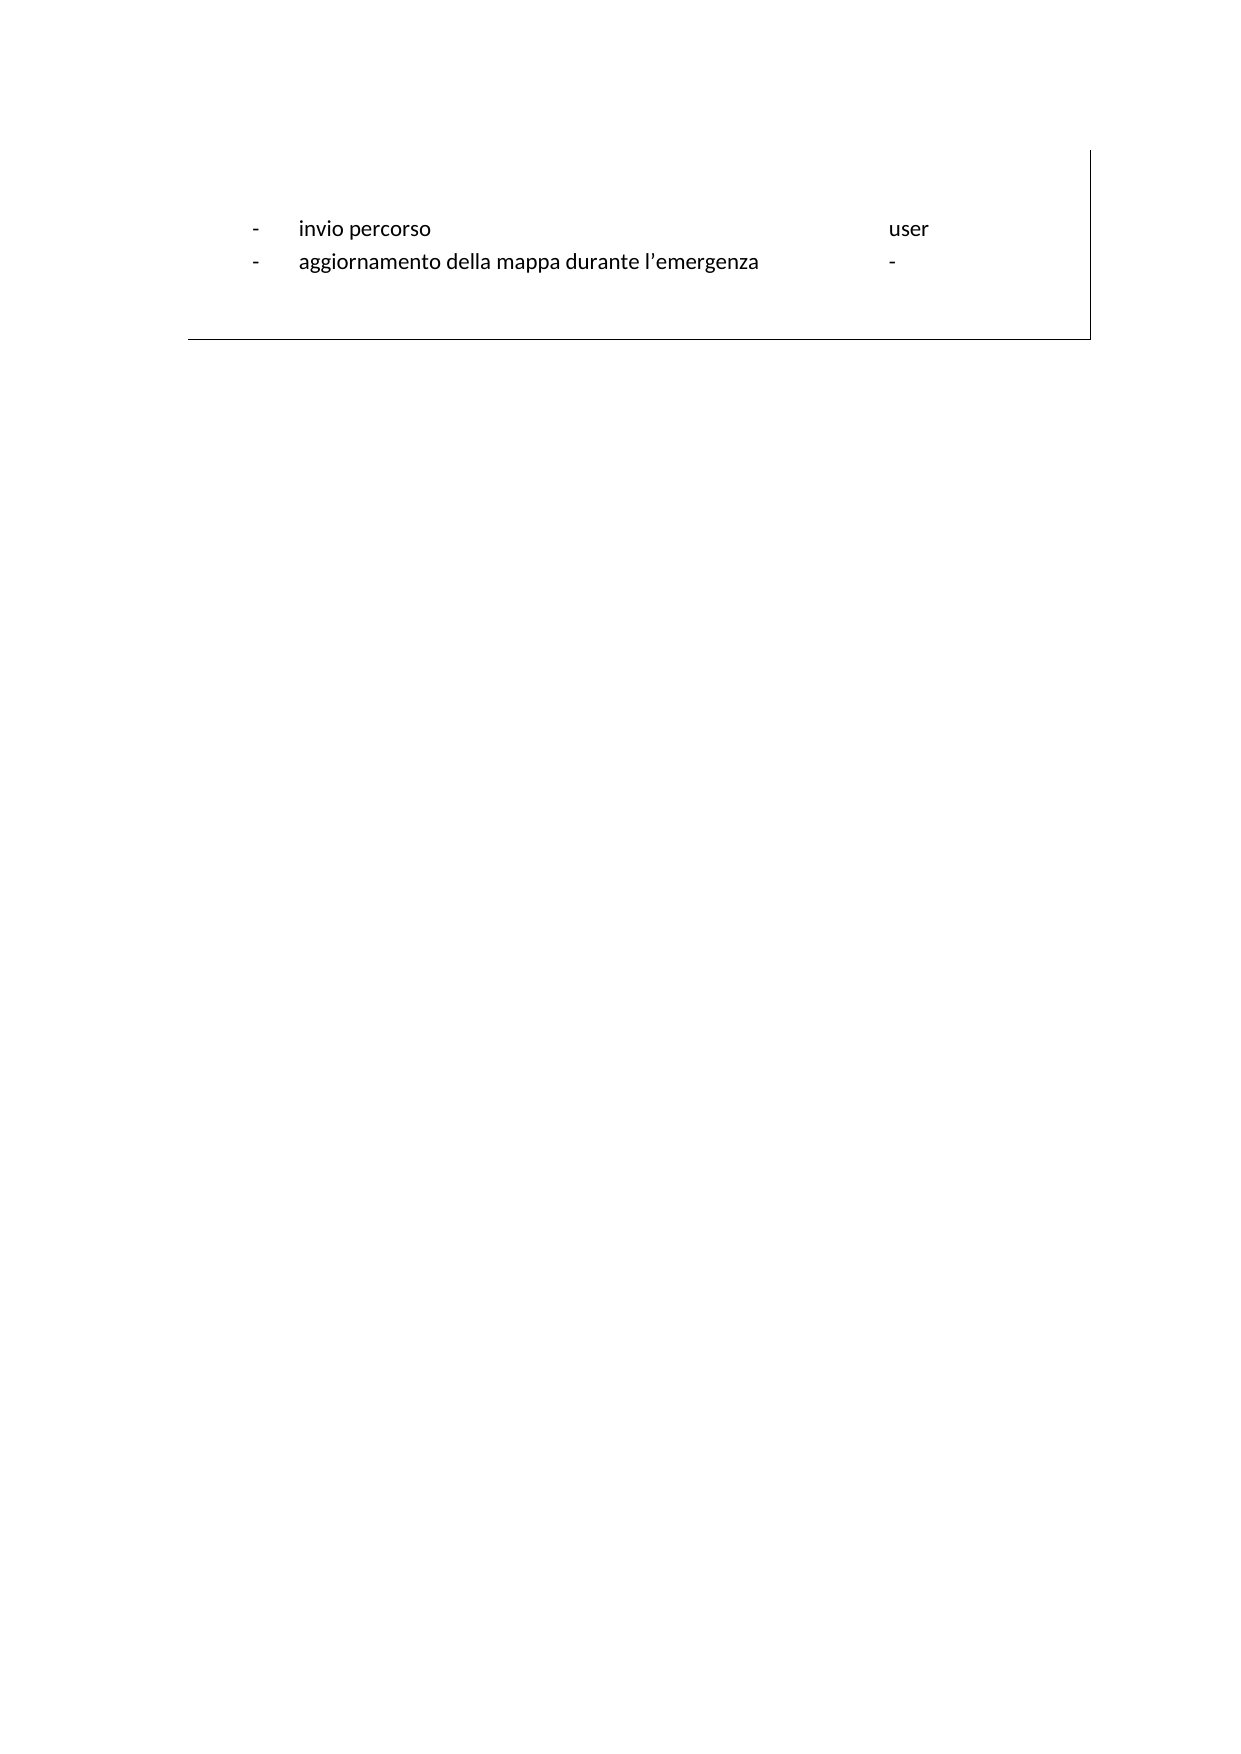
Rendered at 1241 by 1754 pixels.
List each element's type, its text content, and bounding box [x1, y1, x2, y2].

list aggiornamento della mappa durante l’emergenza - [187, 182, 1091, 339]
list invio percorso user [187, 150, 1090, 182]
